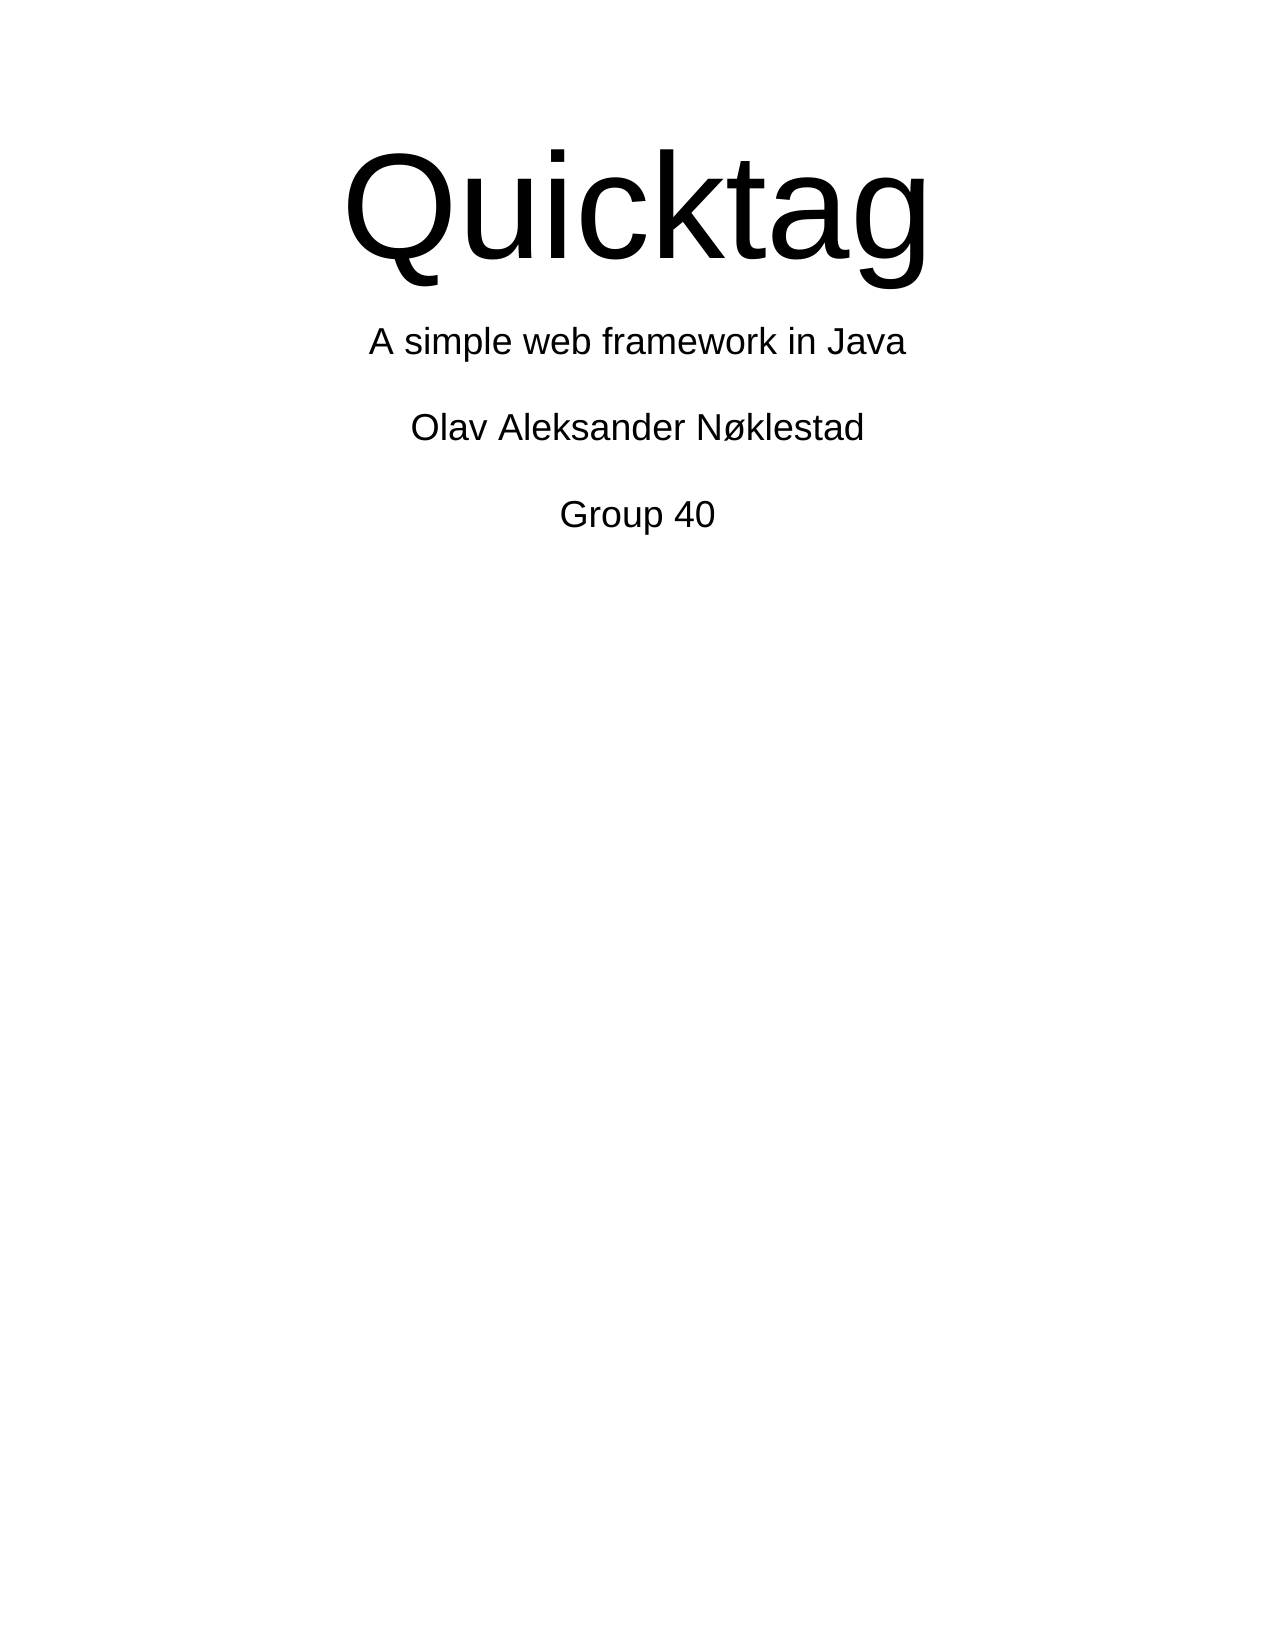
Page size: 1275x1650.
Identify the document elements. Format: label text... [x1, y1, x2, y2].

text Group 40 [118, 492, 1157, 535]
text A simple web framework in Java [118, 319, 1157, 362]
text Olav Aleksander Nøklestad [118, 406, 1157, 449]
text Quicktag [118, 118, 1157, 291]
